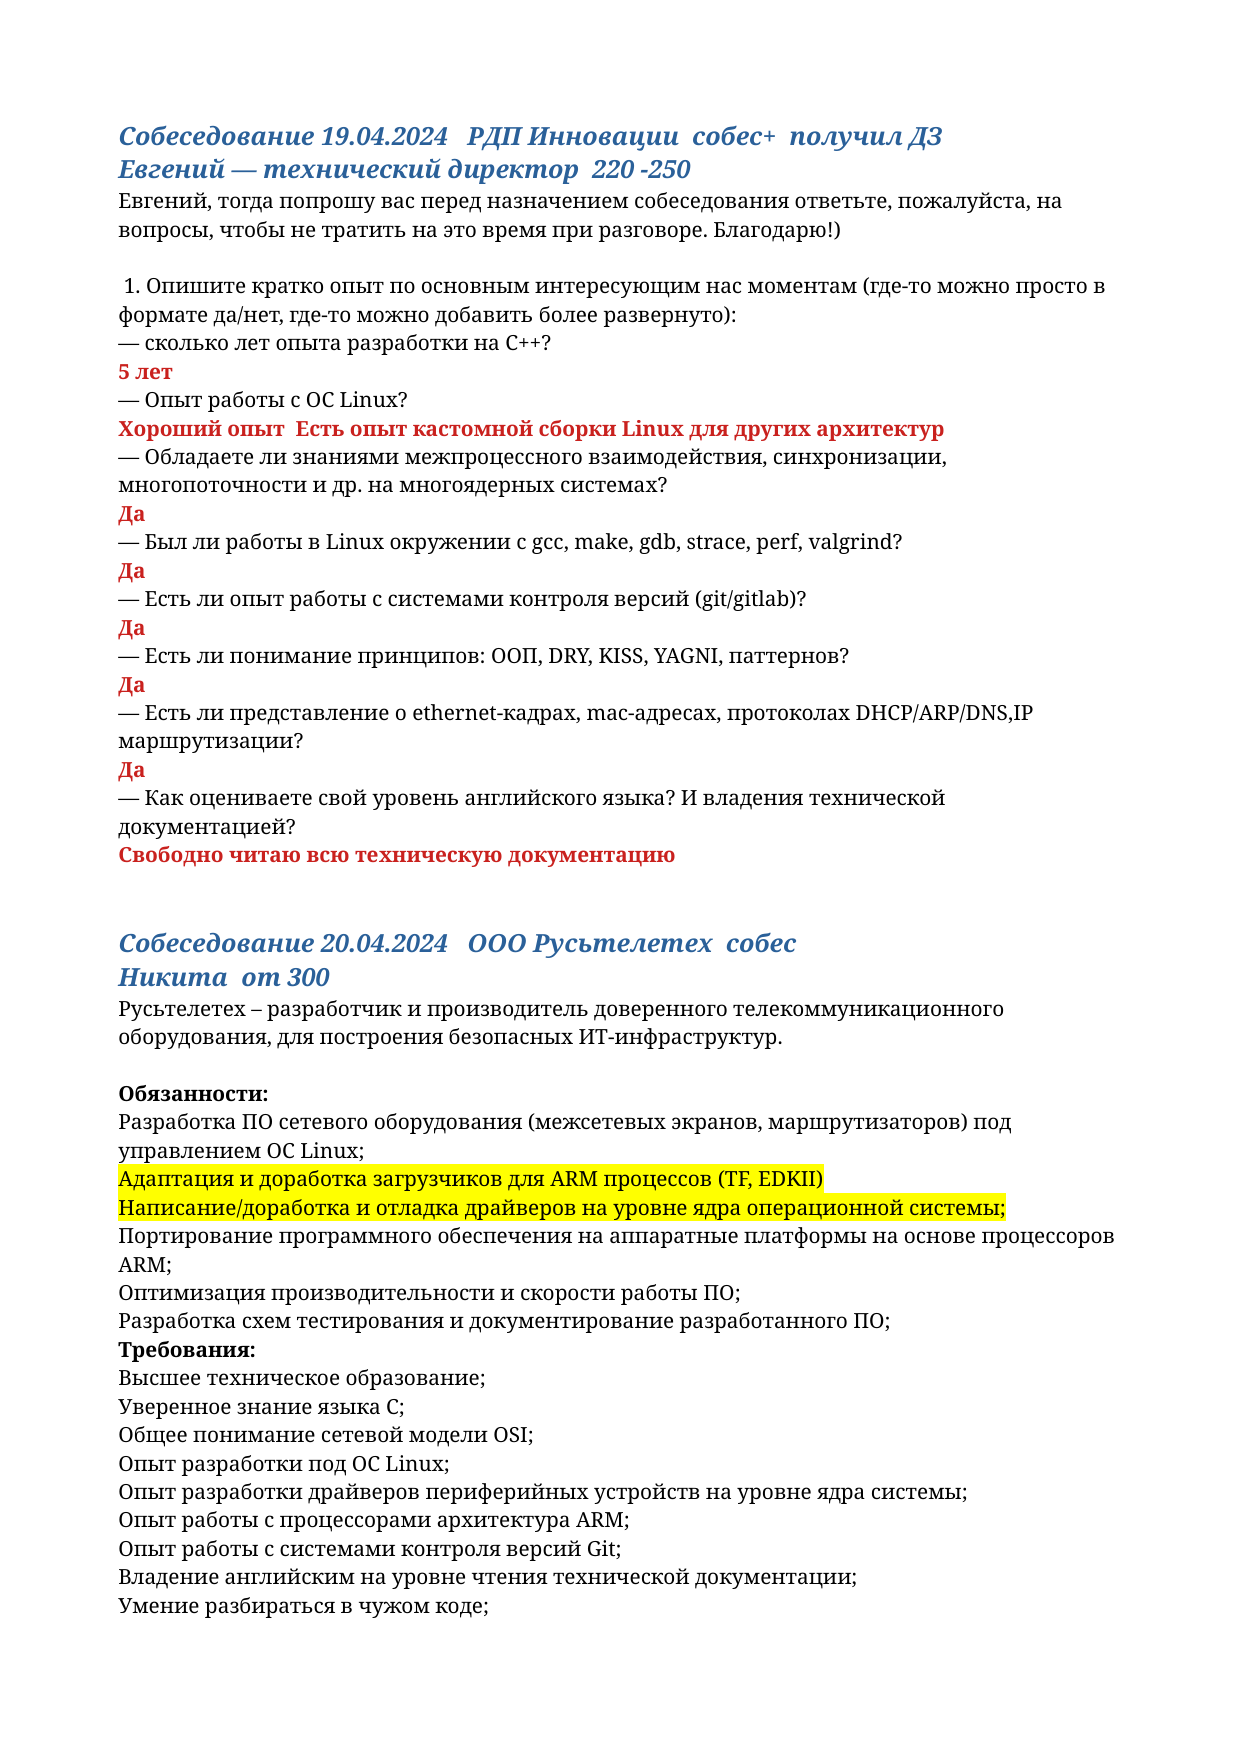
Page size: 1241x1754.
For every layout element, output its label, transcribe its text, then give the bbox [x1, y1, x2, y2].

text Никита от 300 [118, 960, 1122, 994]
text Собеседование 20.04.2024 ООО Русьтелетех собес [118, 926, 1122, 960]
text Да [118, 755, 1122, 783]
text Да [118, 499, 1122, 527]
text Владение английским на уровне чтения технической документации; [118, 1562, 1122, 1591]
text Общее понимание сетевой модели OSI; [118, 1420, 1122, 1449]
text Да [118, 556, 1122, 584]
text Да [118, 670, 1122, 698]
text Разработка ПО сетевого оборудования (межсетевых экранов, маршрутизаторов) под управлением ОС Linux; [118, 1107, 1122, 1164]
text — Был ли работы в Linux окружении с gсс, make, gdb, strace, perf, valgrind? [118, 527, 1122, 556]
text — сколько лет опыта разработки на C++? [118, 328, 1122, 357]
text Евгений — технический директор 220 -250 [118, 152, 1122, 186]
text Высшее техническое образование; [118, 1363, 1122, 1392]
text Опыт разработки под OC Linux; [118, 1449, 1122, 1477]
text Уверенное знание языка С; [118, 1392, 1122, 1420]
text Евгений, тогда попрошу вас перед назначением собеседования ответьте, пожалуйста, на вопросы, чтобы не тратить на это время при разговоре. Благодарю!) [118, 186, 1122, 243]
text Требования: [118, 1335, 1122, 1363]
text — Есть ли понимание принципов: ООП, DRY, KISS, YAGNI, паттернов? [118, 641, 1122, 670]
text — Обладаете ли знаниями межпроцессного взаимодействия, синхронизации, многопоточности и др. на многоядерных системах? [118, 442, 1122, 499]
text Адаптация и доработка загрузчиков для ARM процессов (TF, EDKII) [118, 1164, 1122, 1193]
text Русьтелетех – разработчик и производитель доверенного телекоммуникационного оборудования, для построения безопасных ИТ-инфраструктур. [118, 994, 1122, 1051]
text 5 лет [118, 357, 1122, 385]
text Оптимизация производительности и скорости работы ПО; [118, 1278, 1122, 1307]
text Опыт разработки драйверов периферийных устройств на уровне ядра системы; [118, 1477, 1122, 1506]
text Умение разбираться в чужом коде; [118, 1591, 1122, 1619]
text — Как оцениваете свой уровень английского языка? И владения технической документацией? [118, 783, 1122, 840]
text Опыт работы с системами контроля версий Git; [118, 1534, 1122, 1562]
text — Опыт работы с ОС Linux? [118, 385, 1122, 414]
text — Есть ли опыт работы с системами контроля версий (git/gitlab)? [118, 584, 1122, 613]
text Свободно читаю всю техническую документацию [118, 840, 1122, 869]
text Да [118, 613, 1122, 641]
text — Есть ли представление о ethernet-кадрах, mac-адресах, протоколах DHCP/ARP/DNS,IP маршрутизации? [118, 698, 1122, 755]
text Хороший опыт Есть опыт кастомной сборки Linux для других архитектур [118, 414, 1122, 442]
text Портирование программного обеспечения на аппаратные платформы на основе процессоров ARM; [118, 1221, 1122, 1278]
text Собеседование 19.04.2024 PДП Инновации собес+ получил ДЗ [118, 118, 1122, 152]
text Обязанности: [118, 1079, 1122, 1107]
text Написание/доработка и отладка драйверов на уровне ядра операционной системы; [118, 1193, 1122, 1221]
text Опыт работы с процессорами архитектура ARM; [118, 1506, 1122, 1534]
text Разработка схем тестирования и документирование разработанного ПО; [118, 1307, 1122, 1335]
text 1. Опишите кратко опыт по основным интересующим нас моментам (где-то можно просто в формате да/нет, где-то можно добавить более развернуто): [118, 272, 1122, 328]
